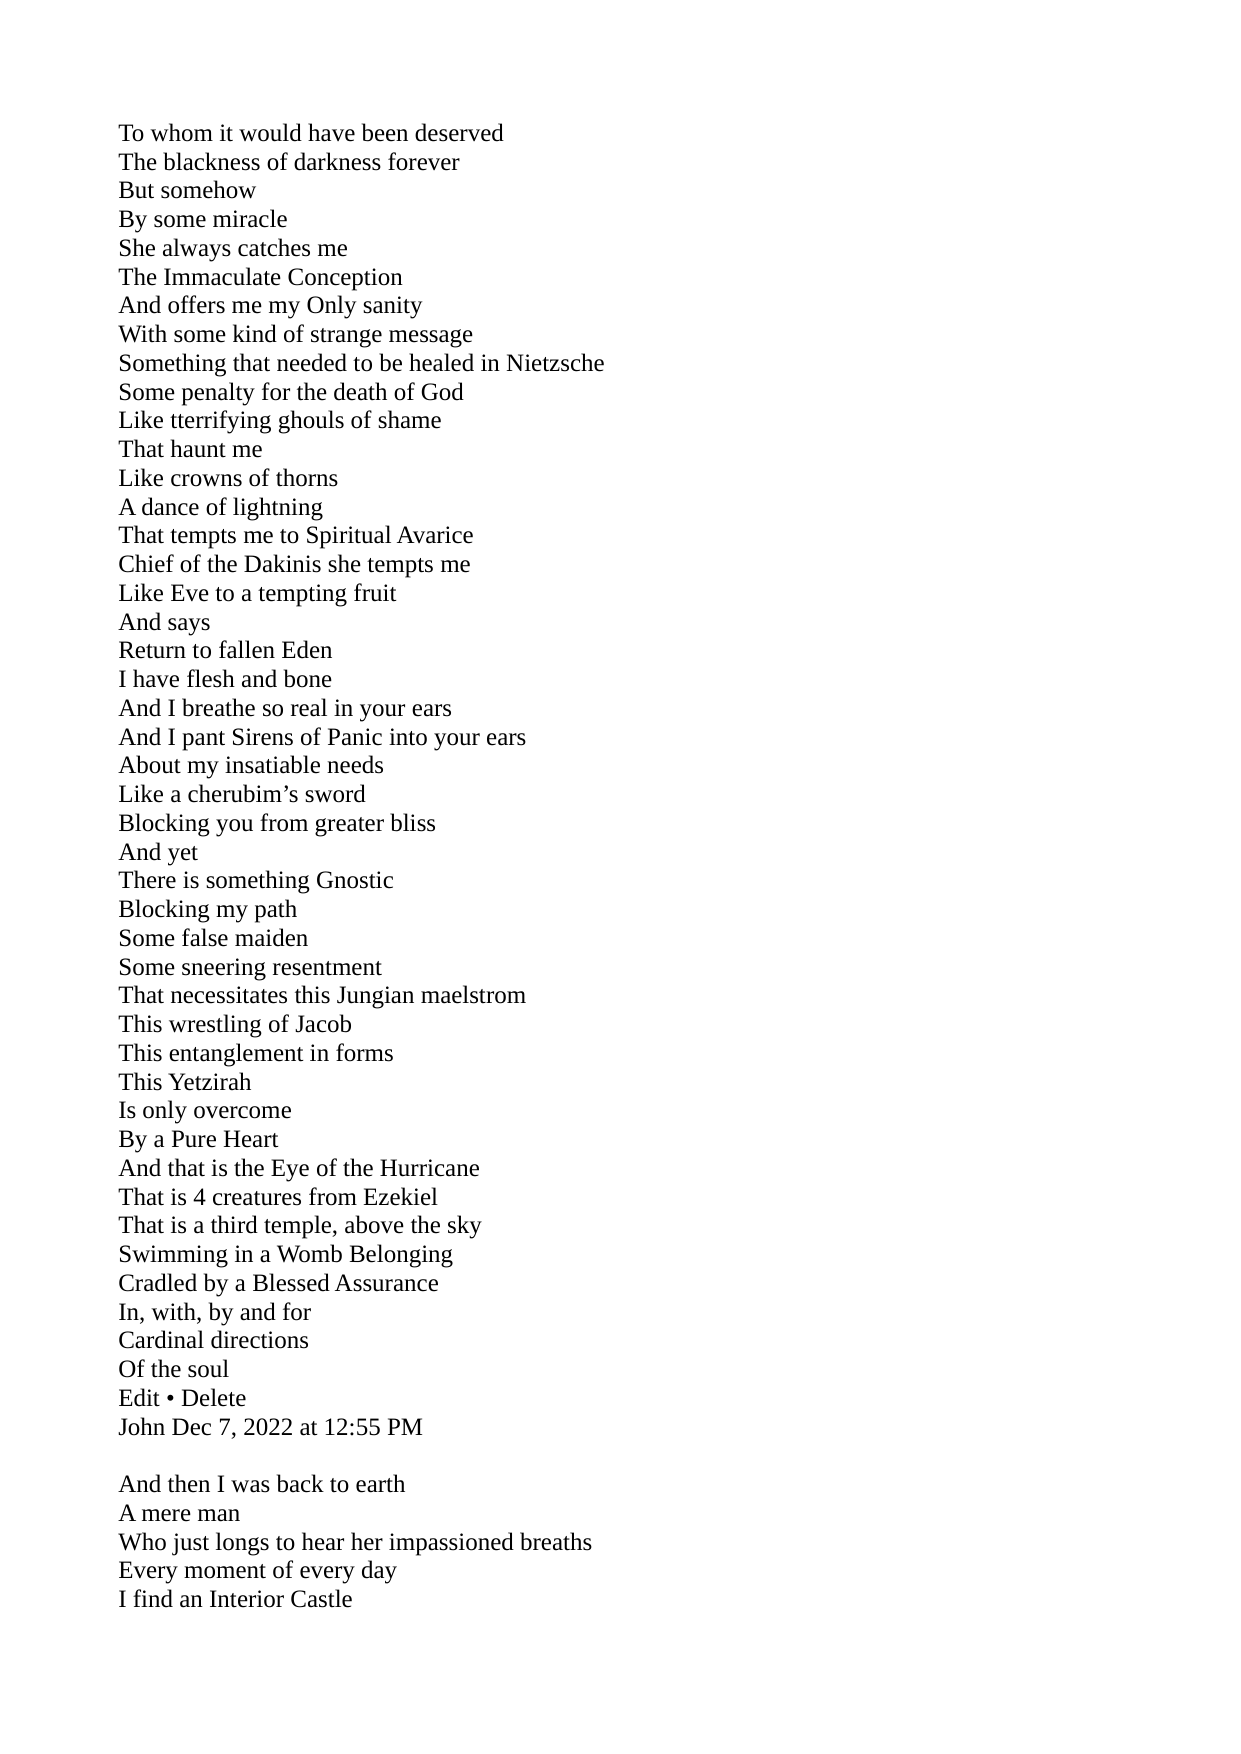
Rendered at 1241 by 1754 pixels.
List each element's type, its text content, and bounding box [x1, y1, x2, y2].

text Who just longs to hear her impassioned breaths [118, 1527, 1122, 1556]
text By some miracle [118, 204, 1122, 233]
text I have flesh and bone [118, 664, 1122, 693]
text A dance of lightning [118, 492, 1122, 521]
text That is a third temple, above the sky [118, 1211, 1122, 1239]
text Cradled by a Blessed Assurance [118, 1268, 1122, 1297]
text Return to fallen Eden [118, 636, 1122, 664]
text And yet [118, 837, 1122, 866]
text In, with, by and for [118, 1297, 1122, 1326]
text Like crowns of thorns [118, 463, 1122, 492]
text But somehow [118, 176, 1122, 204]
text Some penalty for the death of God [118, 377, 1122, 406]
text The Immaculate Conception [118, 262, 1122, 291]
text And then I was back to earth [118, 1469, 1122, 1498]
text Like Eve to a tempting fruit [118, 578, 1122, 607]
text Swimming in a Womb Belonging [118, 1239, 1122, 1268]
text By a Pure Heart [118, 1124, 1122, 1153]
text And I breathe so real in your ears [118, 693, 1122, 722]
text There is something Gnostic [118, 866, 1122, 894]
text Blocking my path [118, 894, 1122, 923]
text Like tterrifying ghouls of shame [118, 406, 1122, 434]
text Some sneering resentment [118, 952, 1122, 981]
text Cardinal directions [118, 1326, 1122, 1354]
text Something that needed to be healed in Nietzsche [118, 348, 1122, 377]
text To whom it would have been deserved [118, 118, 1122, 147]
text Blocking you from greater bliss [118, 808, 1122, 837]
text A mere man [118, 1498, 1122, 1527]
text And that is the Eye of the Hurricane [118, 1153, 1122, 1182]
text That tempts me to Spiritual Avarice [118, 521, 1122, 549]
text Chief of the Dakinis she tempts me [118, 549, 1122, 578]
text That is 4 creatures from Ezekiel [118, 1182, 1122, 1211]
text About my insatiable needs [118, 751, 1122, 779]
text With some kind of strange message [118, 319, 1122, 348]
text That necessitates this Jungian maelstrom [118, 981, 1122, 1009]
text And I pant Sirens of Panic into your ears [118, 722, 1122, 751]
text And says [118, 607, 1122, 636]
text John Dec 7, 2022 at 12:55 PM [118, 1412, 1122, 1441]
text This Yetzirah [118, 1067, 1122, 1096]
text Like a cherubim’s sword [118, 779, 1122, 808]
text Edit • Delete [118, 1383, 1122, 1412]
text Of the soul [118, 1354, 1122, 1383]
text This wrestling of Jacob [118, 1009, 1122, 1038]
text She always catches me [118, 233, 1122, 262]
text That haunt me [118, 434, 1122, 463]
text Is only overcome [118, 1096, 1122, 1124]
text Every moment of every day [118, 1556, 1122, 1584]
text The blackness of darkness forever [118, 147, 1122, 176]
text This entanglement in forms [118, 1038, 1122, 1067]
text Some false maiden [118, 923, 1122, 952]
text And offers me my Only sanity [118, 291, 1122, 319]
text I find an Interior Castle [118, 1584, 1122, 1613]
